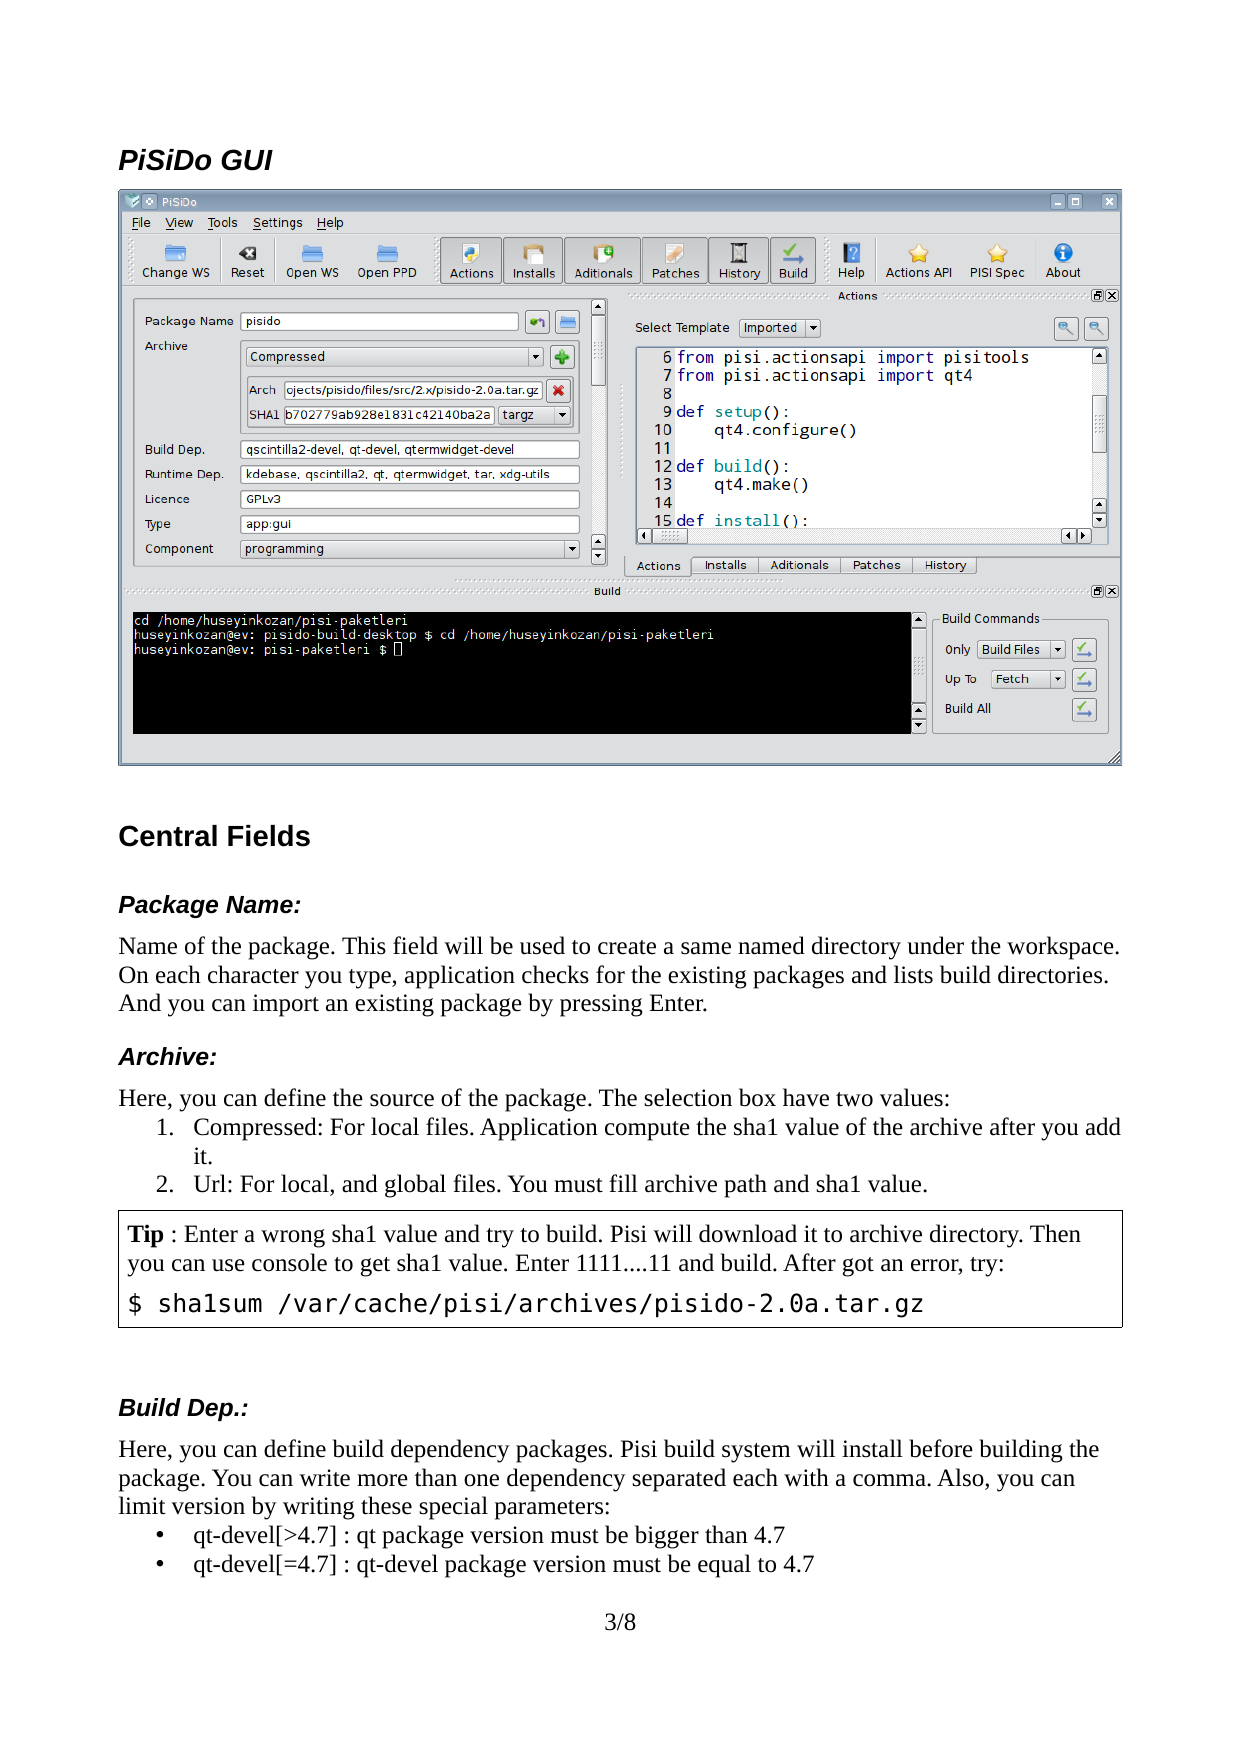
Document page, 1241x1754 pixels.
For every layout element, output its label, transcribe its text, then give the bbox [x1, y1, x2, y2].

text $ sha1sum /var/cache/pisi/archives/pisido-2.0a.tar.gz [127, 1289, 1113, 1318]
text Tip : Enter a wrong sha1 value and try to build. Pisi will download it to archive directory. Then you can use console to get sha1 value. Enter 1111....11 and build. After got an error, try: [127, 1219, 1113, 1277]
subtitle PiSiDo GUI [118, 143, 1122, 177]
list qt-devel[>4.7] : qt package version must be bigger than 4.7 [156, 1520, 1122, 1549]
list Compressed: For local files. Application compute the sha1 value of the archive after you add it. [156, 1112, 1122, 1169]
subtitle Central Fields [118, 819, 1122, 852]
text Here, you can define the source of the package. The selection box have two values: [118, 1083, 1122, 1112]
list qt-devel[=4.7] : qt-devel package version must be equal to 4.7 [156, 1549, 1122, 1578]
picture [118, 189, 1123, 766]
text Here, you can define build dependency packages. Pisi build system will install before building the package. You can write more than one dependency separated each with a comma. Also, you can limit version by writing these special parameters: [118, 1434, 1122, 1520]
text Name of the package. This field will be used to create a same named directory under the workspace. On each character you type, application checks for the existing packages and lists build directories. And you can import an existing package by pressing Enter. [118, 931, 1122, 1017]
subtitle Archive: [118, 1042, 1122, 1071]
subtitle Package Name: [118, 890, 1122, 918]
subtitle Build Dep.: [118, 1393, 1122, 1421]
list Url: For local, and global files. You must fill archive path and sha1 value. [156, 1169, 1122, 1198]
